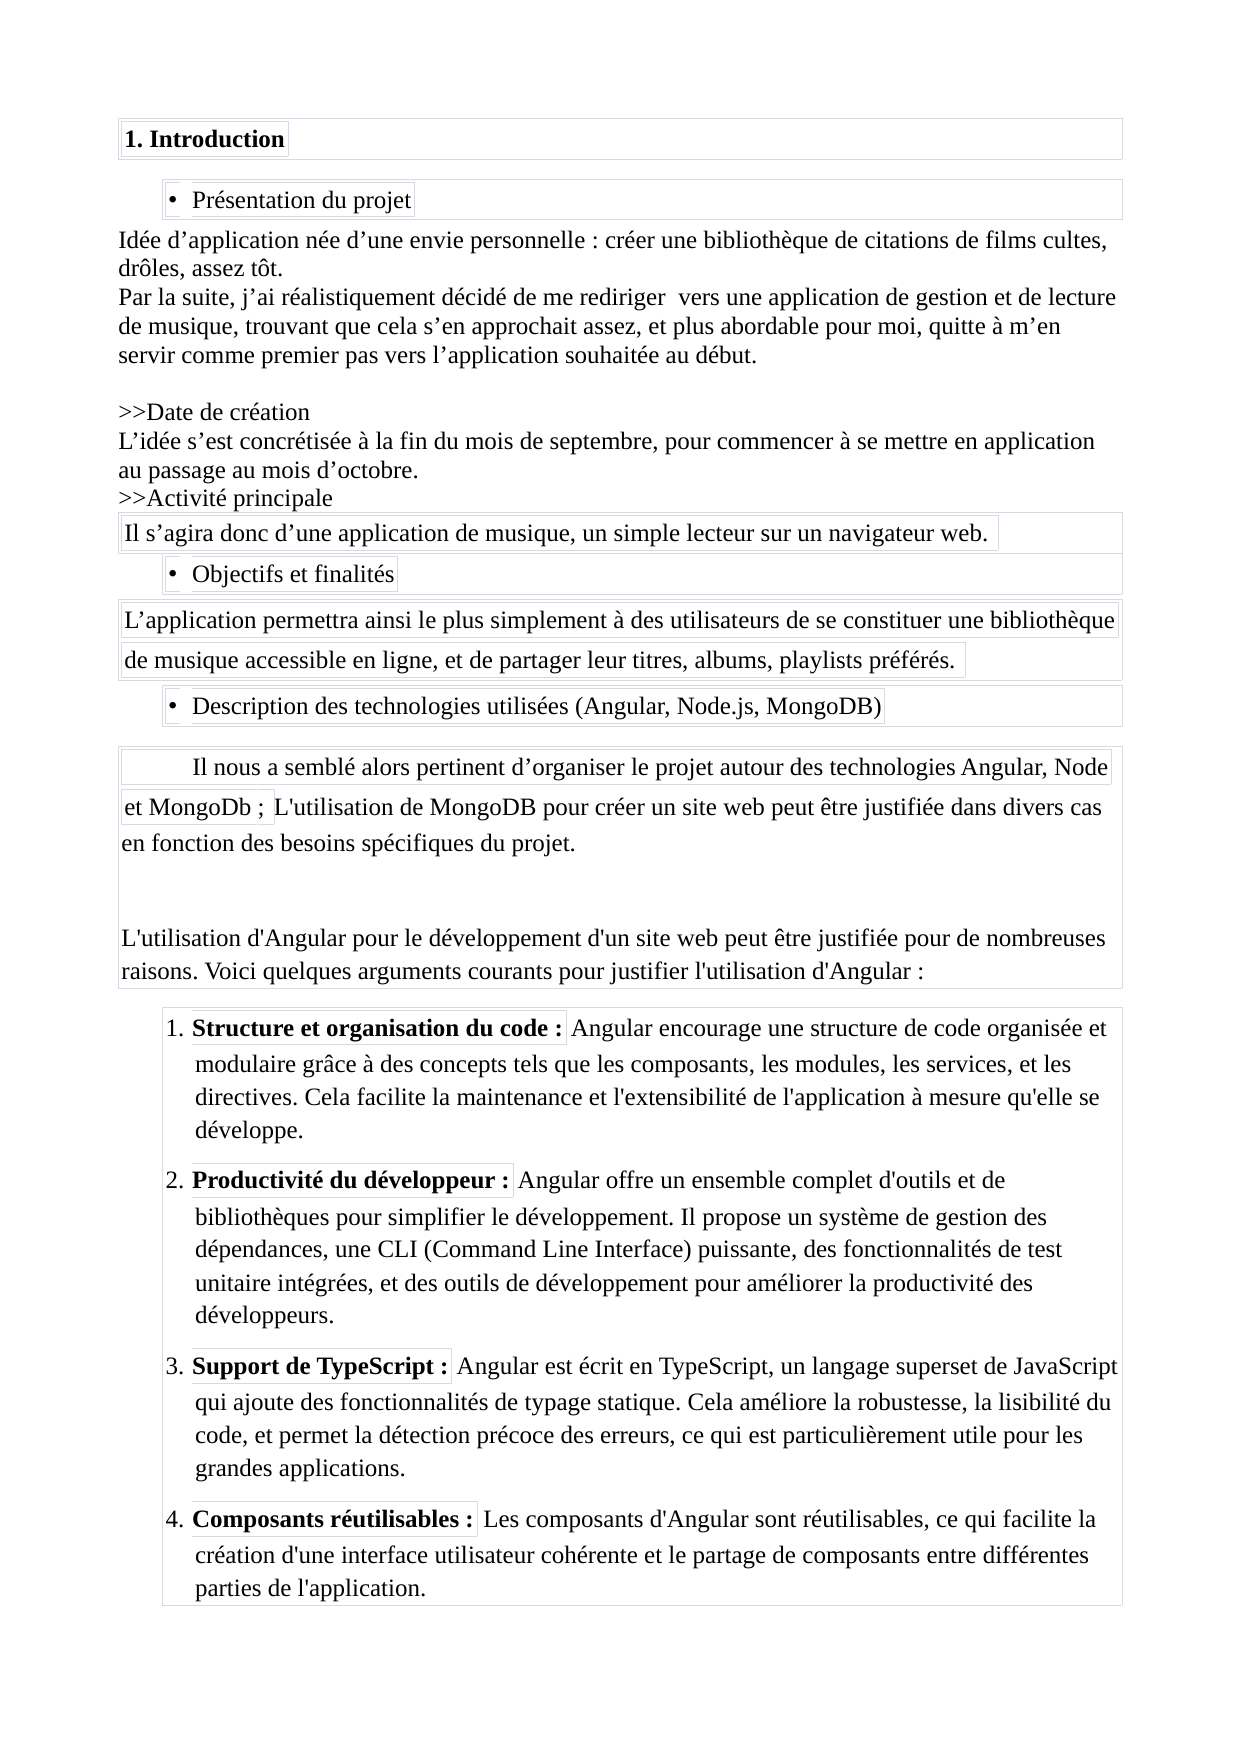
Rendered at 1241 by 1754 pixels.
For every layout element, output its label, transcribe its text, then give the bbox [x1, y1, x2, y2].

text Il nous a semblé alors pertinent d’organiser le projet autour des technologies Angular, Node et MongoDb ; L'utilisation de MongoDB pour créer un site web peut être justifiée dans divers cas en fonction des besoins spécifiques du projet. [119, 747, 1122, 857]
text >>Activité principale [118, 483, 1122, 512]
list Structure et organisation du code : Angular encourage une structure de code organisée et modulaire grâce à des concepts tels que les composants, les modules, les services, et les directives. Cela facilite la maintenance et l'extensibilité de l'application à mesure qu'elle se développe. [163, 1008, 1122, 1144]
list Description des technologies utilisées (Angular, Node.js, MongoDB) [163, 686, 1122, 726]
list Composants réutilisables : Les composants d'Angular sont réutilisables, ce qui facilite la création d'une interface utilisateur cohérente et le partage de composants entre différentes parties de l'application. [163, 1498, 1122, 1605]
list Support de TypeScript : Angular est écrit en TypeScript, un langage superset de JavaScript qui ajoute des fonctionnalités de typage statique. Cela améliore la robustesse, la lisibilité du code, et permet la détection précoce des erreurs, ce qui est particulièrement utile pour les grandes applications. [163, 1345, 1122, 1482]
list Objectifs et finalités [163, 554, 1122, 594]
text L'utilisation d'Angular pour le développement d'un site web peut être justifiée pour de nombreuses raisons. Voici quelques arguments courants pour justifier l'utilisation d'Angular : [119, 920, 1122, 988]
list Présentation du projet [163, 180, 1122, 219]
text 1. Introduction [119, 119, 1122, 159]
text L’idée s’est concrétisée à la fin du mois de septembre, pour commencer à se mettre en application au passage au mois d’octobre. [118, 426, 1122, 483]
text L’application permettra ainsi le plus simplement à des utilisateurs de se constituer une bibliothèque de musique accessible en ligne, et de partager leur titres, albums, playlists préférés. [119, 600, 1122, 680]
text Il s’agira donc d’une application de musique, un simple lecteur sur un navigateur web. [119, 513, 1122, 553]
text >>Date de création [118, 397, 1122, 426]
list Productivité du développeur : Angular offre un ensemble complet d'outils et de bibliothèques pour simplifier le développement. Il propose un système de gestion des dépendances, une CLI (Command Line Interface) puissante, des fonctionnalités de test unitaire intégrées, et des outils de développement pour améliorer la productivité des développeurs. [163, 1159, 1122, 1329]
text Par la suite, j’ai réalistiquement décidé de me rediriger vers une application de gestion et de lecture de musique, trouvant que cela s’en approchait assez, et plus abordable pour moi, quitte à m’en servir comme premier pas vers l’application souhaitée au début. [118, 282, 1122, 368]
text Idée d’application née d’une envie personnelle : créer une bibliothèque de citations de films cultes, drôles, assez tôt. [118, 225, 1122, 282]
